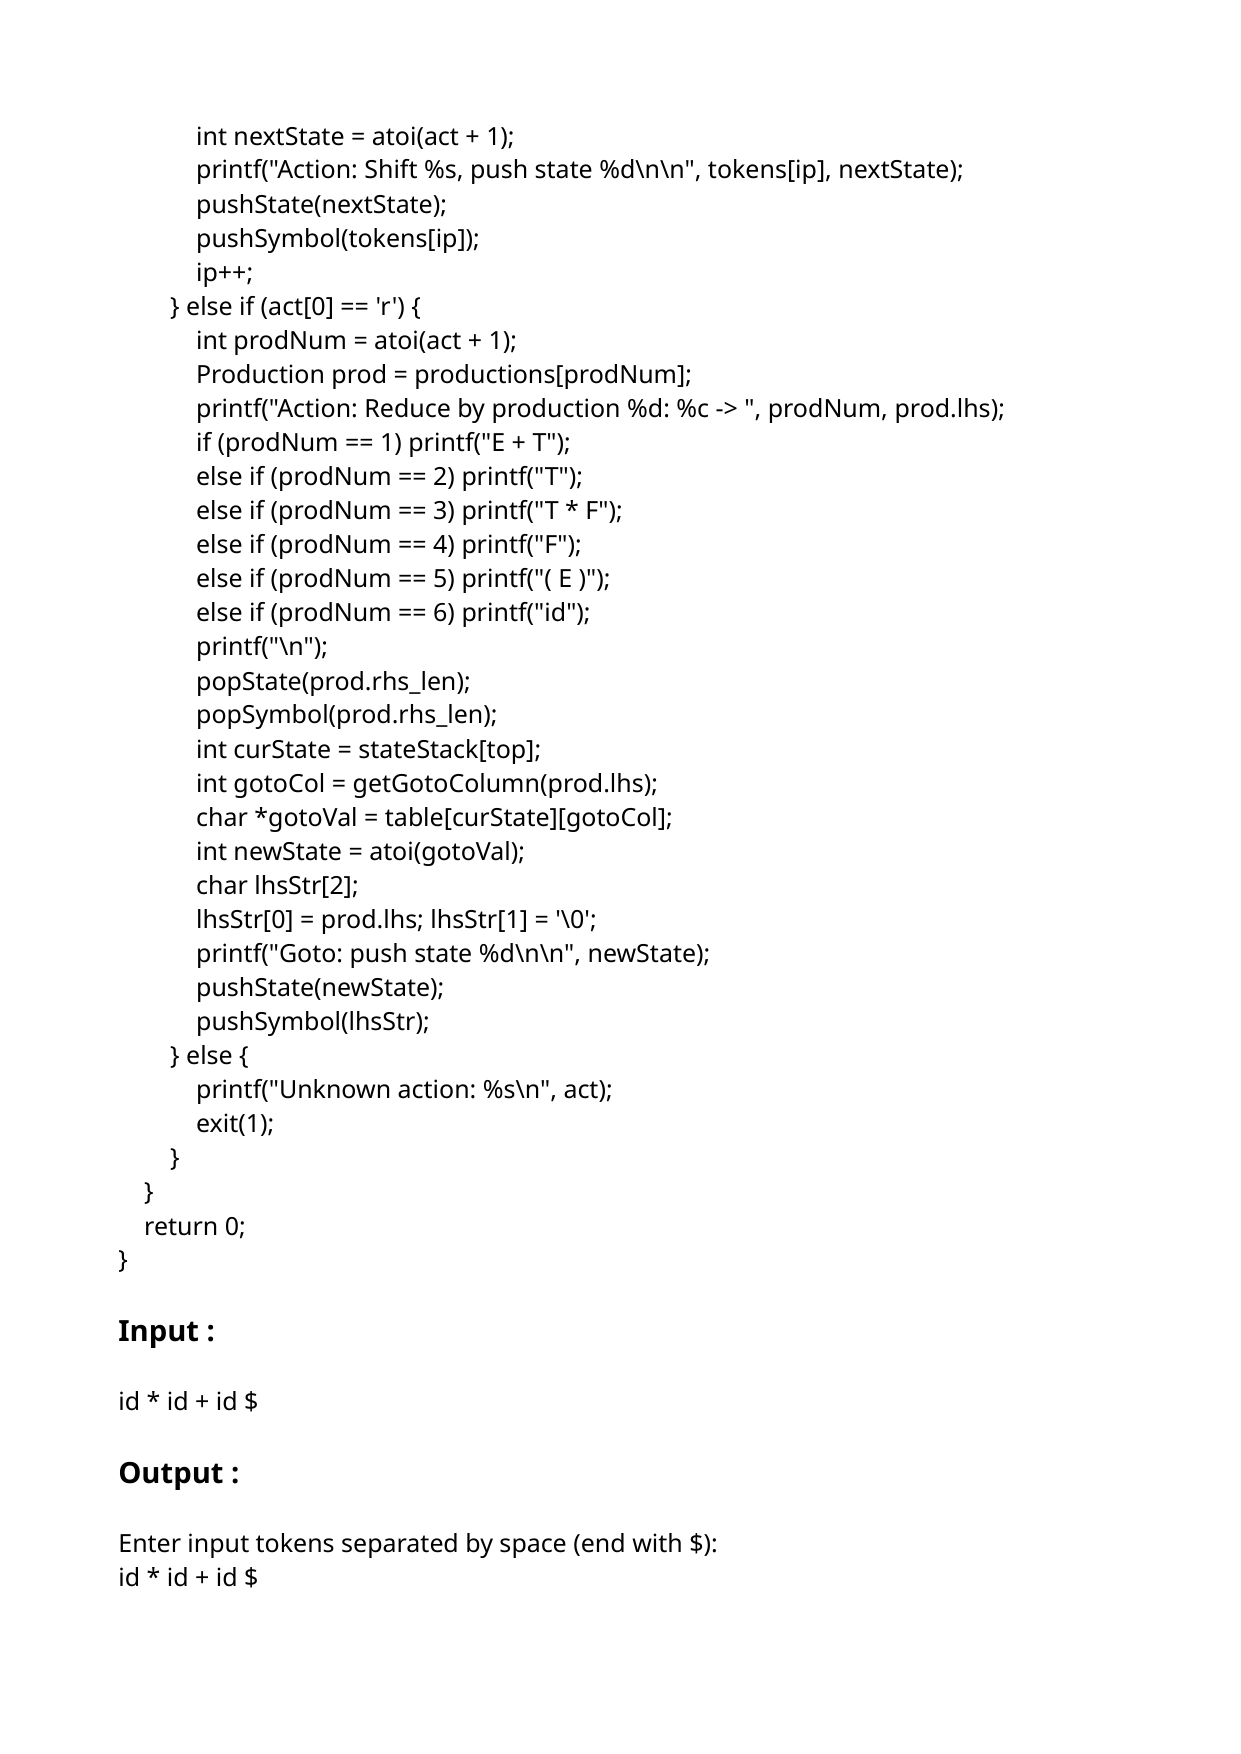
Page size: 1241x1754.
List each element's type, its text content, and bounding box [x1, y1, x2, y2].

text char *gotoVal = table[curState][gotoCol]; [118, 799, 1122, 833]
text else if (prodNum == 5) printf("( E )"); [118, 561, 1122, 595]
text return 0; [118, 1208, 1122, 1242]
text else if (prodNum == 6) printf("id"); [118, 595, 1122, 629]
text int prodNum = atoi(act + 1); [118, 322, 1122, 357]
text printf("Unknown action: %s\n", act); [118, 1072, 1122, 1106]
text else if (prodNum == 2) printf("T"); [118, 459, 1122, 493]
text popSymbol(prod.rhs_len); [118, 697, 1122, 731]
text } [118, 1174, 1122, 1208]
text } [118, 1242, 1122, 1276]
text pushState(nextState); [118, 186, 1122, 220]
text popState(prod.rhs_len); [118, 663, 1122, 697]
text exit(1); [118, 1106, 1122, 1140]
text lhsStr[0] = prod.lhs; lhsStr[1] = '\0'; [118, 902, 1122, 936]
text printf("\n"); [118, 629, 1122, 663]
text pushState(newState); [118, 970, 1122, 1004]
text Enter input tokens separated by space (end with $): [118, 1526, 1122, 1560]
text } else if (act[0] == 'r') { [118, 288, 1122, 322]
text char lhsStr[2]; [118, 867, 1122, 902]
text } else { [118, 1038, 1122, 1072]
text ip++; [118, 254, 1122, 288]
text int newState = atoi(gotoVal); [118, 833, 1122, 867]
text printf("Action: Shift %s, push state %d\n\n", tokens[ip], nextState); [118, 152, 1122, 186]
text id * id + id $ [118, 1560, 1122, 1594]
text if (prodNum == 1) printf("E + T"); [118, 425, 1122, 459]
text Production prod = productions[prodNum]; [118, 357, 1122, 391]
text Input : [118, 1310, 1122, 1350]
text id * id + id $ Output : [118, 1384, 1122, 1492]
text else if (prodNum == 4) printf("F"); [118, 527, 1122, 561]
text int gotoCol = getGotoColumn(prod.lhs); [118, 765, 1122, 799]
text int nextState = atoi(act + 1); [118, 118, 1122, 152]
text } [118, 1140, 1122, 1174]
text pushSymbol(tokens[ip]); [118, 220, 1122, 254]
text pushSymbol(lhsStr); [118, 1004, 1122, 1038]
text else if (prodNum == 3) printf("T * F"); [118, 493, 1122, 527]
text printf("Action: Reduce by production %d: %c -> ", prodNum, prod.lhs); [118, 391, 1122, 425]
text printf("Goto: push state %d\n\n", newState); [118, 936, 1122, 970]
text int curState = stateStack[top]; [118, 731, 1122, 765]
